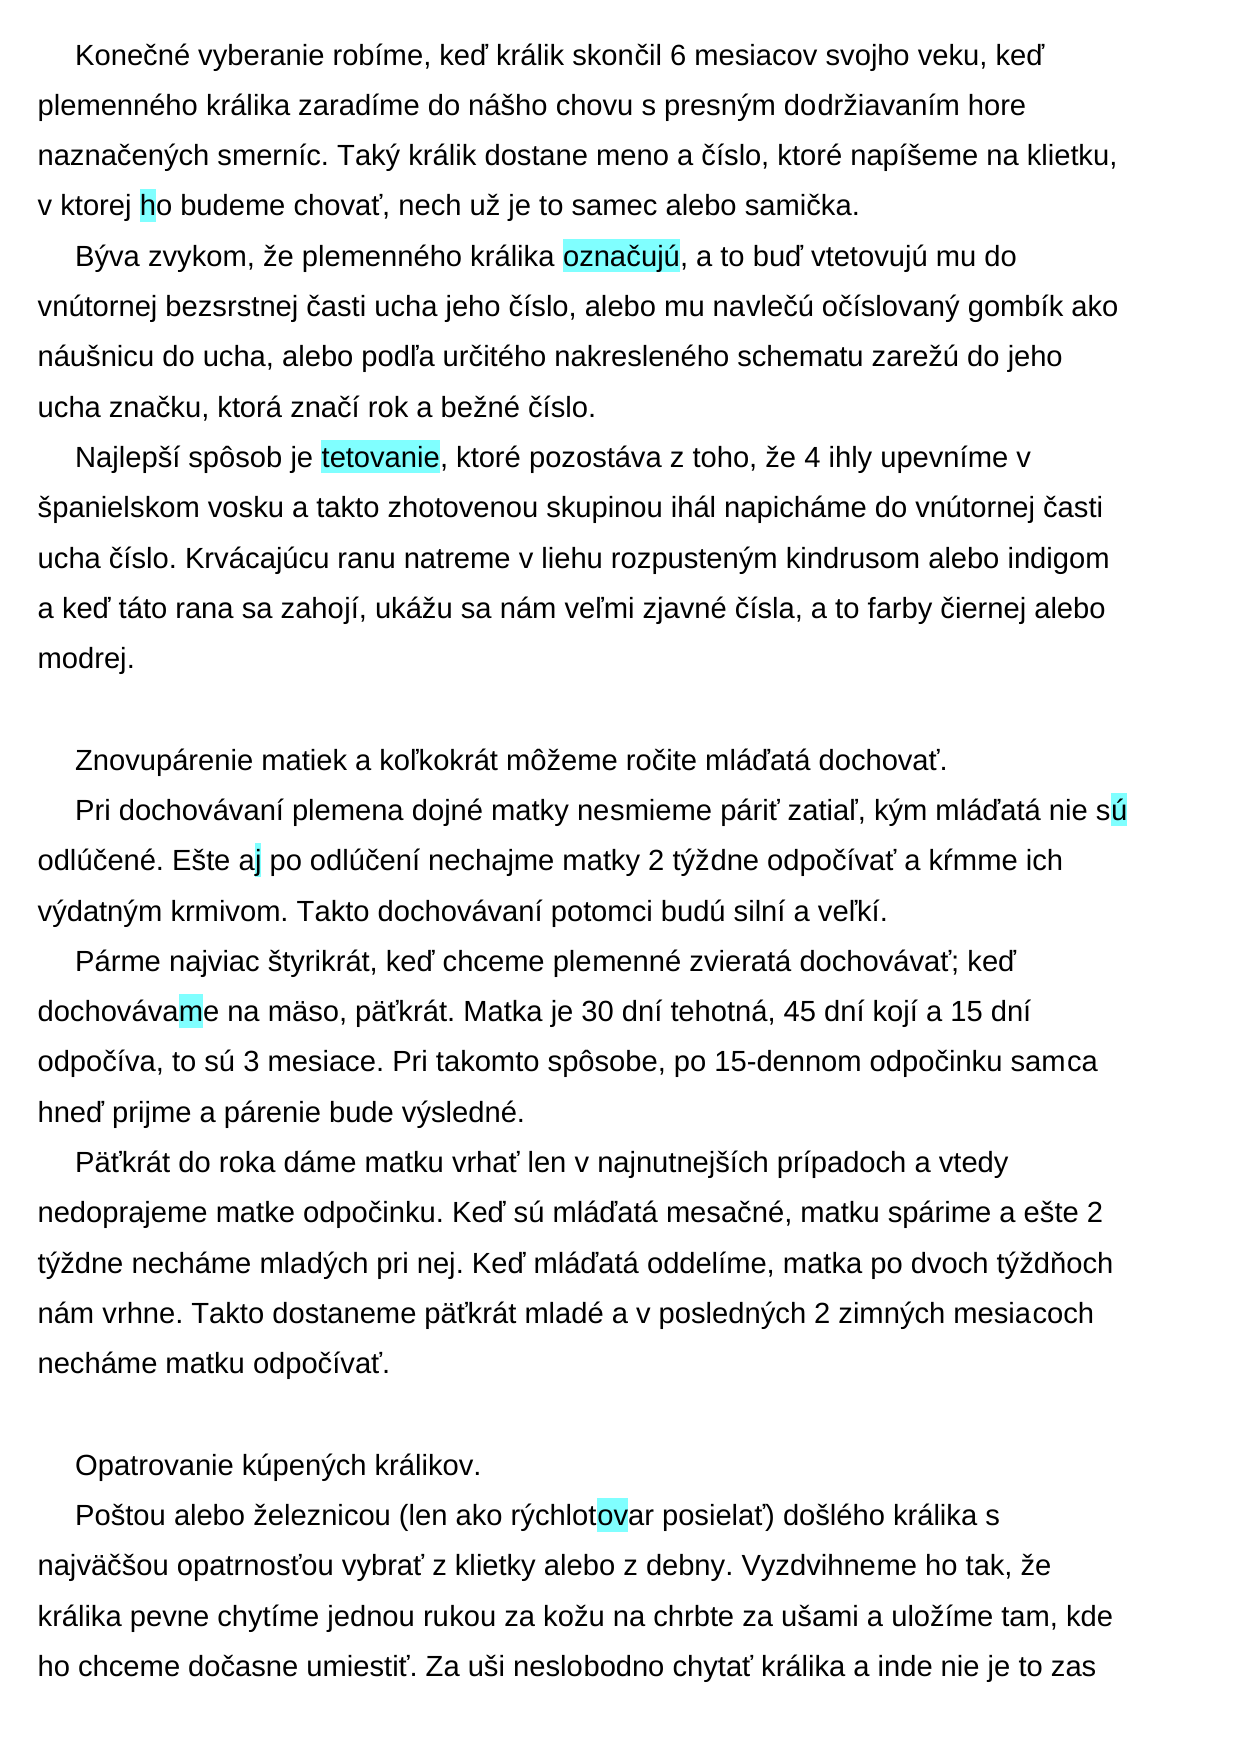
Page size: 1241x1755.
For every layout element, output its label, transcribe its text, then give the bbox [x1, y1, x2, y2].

subtitle Znovupárenie matiek a koľkokrát môžeme ročite mláďatá dochovať. [37, 743, 1130, 776]
text Päťkrát do roka dáme matku vrhať len v najnutnejších prípadoch a vtedy nedoprajeme matke odpočinku. Keď sú mláďatá mesačné, matku spárime a ešte 2 týždne necháme mla­dých pri nej. Keď mláďatá oddelíme, matka po dvoch týždňoch nám vrhne. Takto dostaneme päťkrát mladé a v posledných 2 zimných mesia­coch necháme matku odpočívať. [37, 1145, 1130, 1380]
text Poštou alebo železnicou (len ako rýchlotovar posielať) došlého králika s najväčšou opatrno­sťou vybrať z klietky alebo z debny. Vyzdvihne­me ho tak, že králika pevne chytíme jednou ru­kou za kožu na chrbte za ušami a uložíme tam, kde ho chceme dočasne umiestiť. Za uši neslo­bodno chytať králika a inde nie je to zas [37, 1498, 1130, 1682]
text Párme najviac štyrikrát, keď chceme ple­menné zvieratá dochovávať; keď dochovávame na mäso, päťkrát. Matka je 30 dní tehotná, 45 dní kojí a 15 dní odpočíva, to sú 3 mesiace. Pri takomto spôsobe, po 15-dennom odpočinku sam­ca hneď prijme a párenie bude výsledné. [37, 944, 1130, 1128]
subtitle Opatrovanie kúpených králikov. [37, 1448, 1130, 1481]
text Býva zvykom, že plemenného králika ozna­čujú, a to buď vtetovujú mu do vnútornej bezsrstnej časti ucha jeho číslo, alebo mu na­vlečú očíslovaný gombík ako náušnicu do ucha, alebo podľa určitého nakresleného schematu zarežú do jeho ucha značku, ktorá značí rok a bežné číslo. [37, 239, 1130, 423]
text Najlepší spôsob je tetovanie, ktoré po­zostáva z toho, že 4 ihly upevníme v španiel­skom vosku a takto zhotovenou skupinou ihál napicháme do vnútornej časti ucha číslo. Krvá­cajúcu ranu natreme v liehu rozpusteným kindrusom alebo indigom a keď táto rana sa zaho­jí, ukážu sa nám veľmi zjavné čísla, a to farby čiernej alebo modrej. [37, 440, 1130, 675]
text Konečné vyberanie robíme, keď králik skon­čil 6 mesiacov svojho veku, keď plemenného králika zaradíme do nášho chovu s presným do­držiavaním hore naznačených smerníc. Taký králik dostane meno a číslo, ktoré napíšeme na klietku, v ktorej ho budeme chovať, nech už je to samec alebo samička. [37, 37, 1130, 222]
text Pri dochovávaní plemena dojné matky ne­smieme páriť zatiaľ, kým mláďatá nie sú odlú­čené. Ešte aj po odlúčení nechajme matky 2 týž­dne odpočívať a kŕmme ich výdatným krmivom. Takto dochovávaní potomci budú silní a veľkí. [37, 793, 1130, 927]
